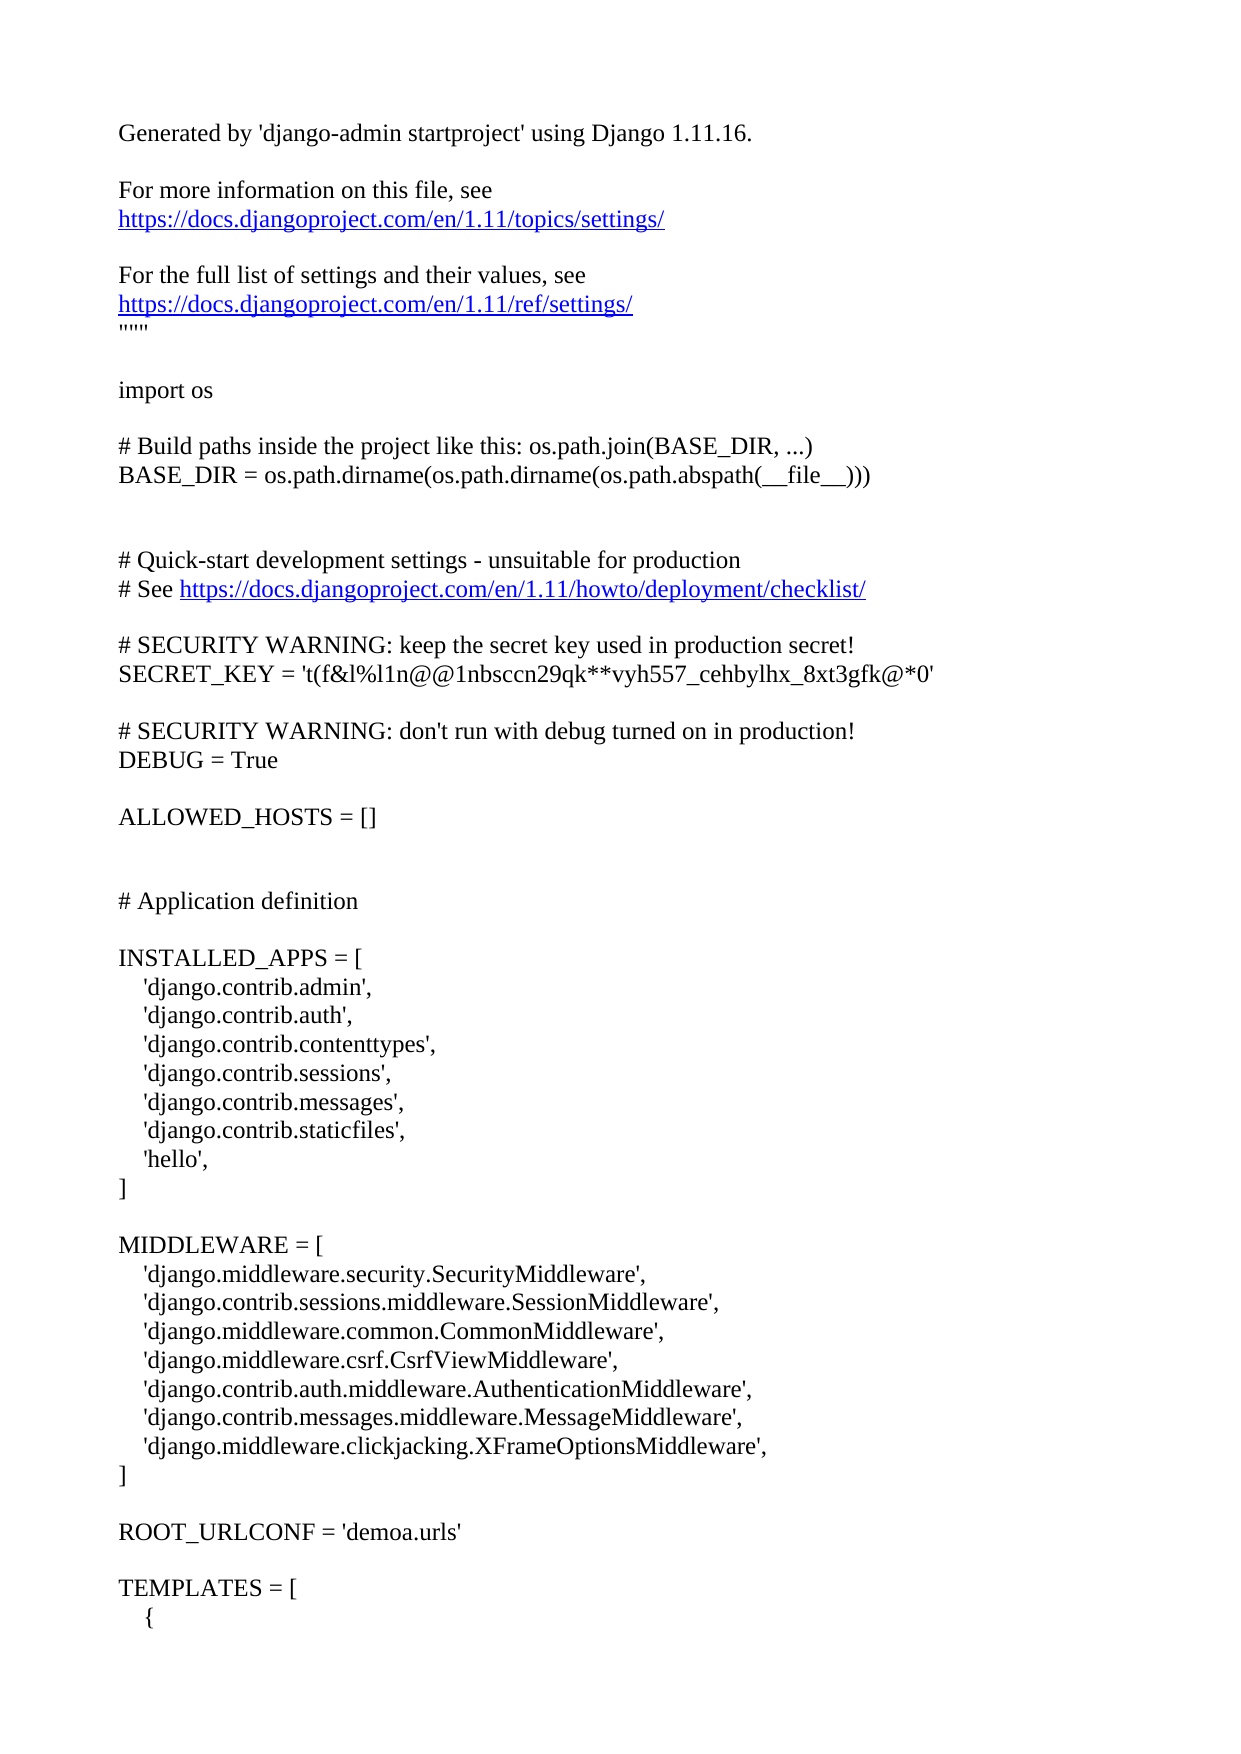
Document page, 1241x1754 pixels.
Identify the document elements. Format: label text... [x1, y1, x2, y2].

text { [118, 1602, 1122, 1631]
text 'django.contrib.sessions', [118, 1058, 1122, 1087]
text BASE_DIR = os.path.dirname(os.path.dirname(os.path.abspath(__file__))) [118, 460, 1122, 489]
text https://docs.djangoproject.com/en/1.11/topics/settings/ [118, 204, 1122, 232]
text INSTALLED_APPS = [ [118, 943, 1122, 972]
text # Build paths inside the project like this: os.path.join(BASE_DIR, ...) [118, 431, 1122, 460]
text MIDDLEWARE = [ [118, 1230, 1122, 1259]
text DEBUG = True [118, 745, 1122, 773]
text 'django.contrib.messages.middleware.MessageMiddleware', [118, 1402, 1122, 1431]
text ] [118, 1173, 1122, 1202]
text https:HYPERLINK "https://docs.djangoproject.com/en/1.11/ref/settings/"//docs.djangoproject.com/en/1.11/ref/settings/ [118, 289, 1122, 318]
text ALLOWED_HOSTS = [] [118, 802, 1122, 830]
text 'django.middleware.csrf.CsrfViewMiddleware', [118, 1345, 1122, 1374]
text 'django.contrib.staticfiles', [118, 1116, 1122, 1144]
text 'django.contrib.contenttypes', [118, 1029, 1122, 1058]
text ROOT_URLCONF = 'demoa.urls' [118, 1517, 1122, 1545]
text 'django.contrib.messages', [118, 1087, 1122, 1116]
text # SECURITY WARNING: don't run with debug turned on in production! [118, 716, 1122, 745]
text ] [118, 1460, 1122, 1489]
text For the full list of settings and their values, see [118, 260, 1122, 289]
text TEMPLATES = [ [118, 1573, 1122, 1602]
text 'hello', [118, 1144, 1122, 1173]
text Generated by 'django-admin startproject' using Django 1.11.16. [118, 118, 1122, 147]
text # Quick-start development settings - unsuitable for production [118, 545, 1122, 574]
text 'django.contrib.sessions.middleware.SessionMiddleware', [118, 1287, 1122, 1316]
text 'django.middleware.common.CommonMiddleware', [118, 1316, 1122, 1345]
text import os [118, 375, 1122, 403]
text # See https://docs.djangoproject.com/en/1.11/howto/deployment/checklist/ [118, 574, 1122, 602]
text 'django.contrib.auth', [118, 1001, 1122, 1029]
text 'django.contrib.auth.middleware.AuthenticationMiddleware', [118, 1374, 1122, 1402]
text 'django.middleware.clickjacking.XFrameOptionsMiddleware', [118, 1431, 1122, 1460]
text """ [118, 318, 1122, 347]
text 'django.contrib.admin', [118, 972, 1122, 1001]
text SECRET_KEY = 't(f&l%l1n@@1nbsccn29qk**vyh557_cehbylhx_8xt3gfk@*0' [118, 659, 1122, 688]
text # Application definition [118, 886, 1122, 915]
text # SECURITY WARNING: keep the secret key used in production secret! [118, 631, 1122, 659]
text For more information on this file, see [118, 175, 1122, 204]
text 'django.middleware.security.SecurityMiddleware', [118, 1259, 1122, 1287]
